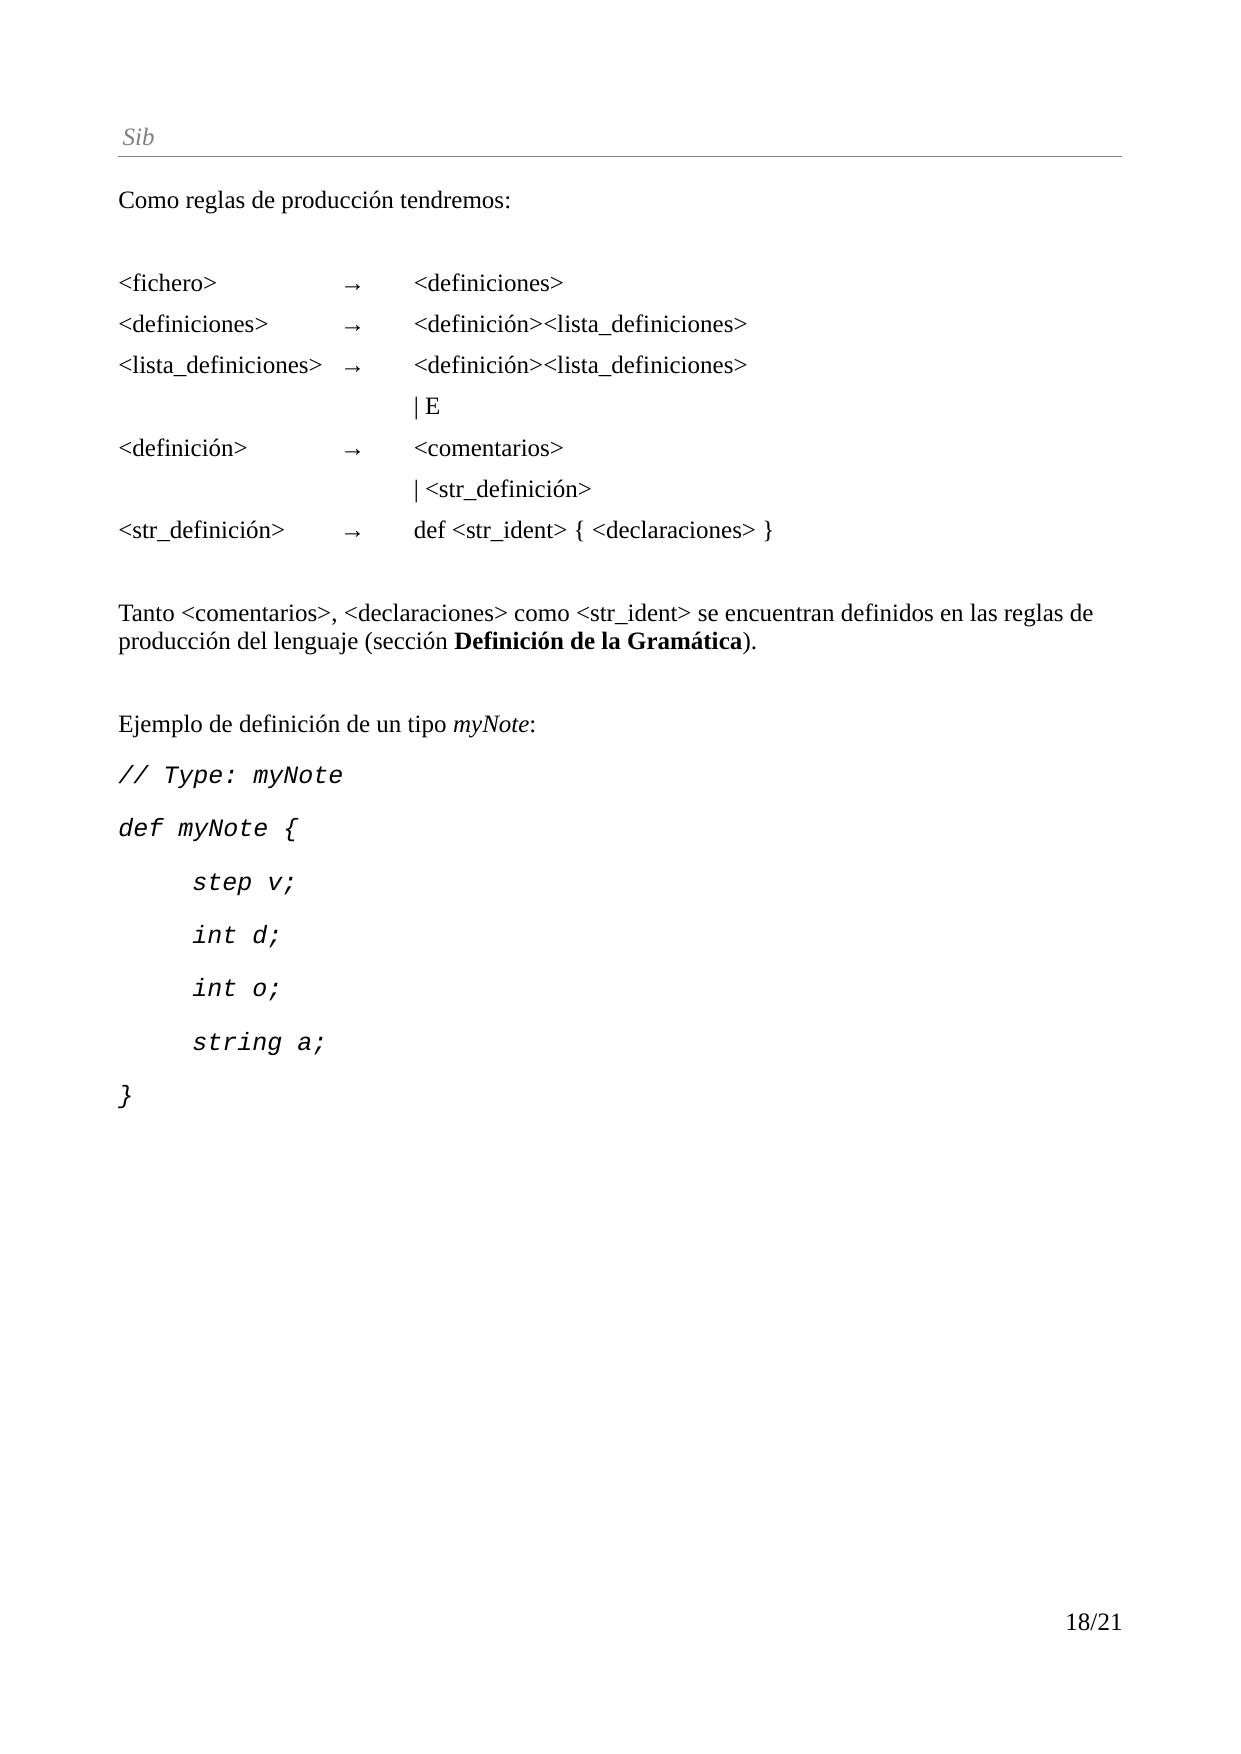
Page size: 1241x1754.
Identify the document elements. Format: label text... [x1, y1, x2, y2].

text <lista_definiciones> → <definición><lista_definiciones> [118, 350, 1122, 379]
text int d; [118, 923, 1122, 951]
text step v; [118, 869, 1122, 898]
text <fichero> → <definiciones> [118, 268, 1122, 296]
text int o; [118, 976, 1122, 1004]
text Tanto <comentarios>, <declaraciones> como <str_ident> se encuentran definidos en las reglas de producción del lenguaje (sección Definición de la Gramática). [118, 598, 1122, 655]
text Ejemplo de definición de un tipo myNote: [118, 709, 1122, 738]
text string a; [118, 1029, 1122, 1058]
text Como reglas de producción tendremos: [118, 185, 1122, 214]
text def myNote { [118, 816, 1122, 844]
text <definiciones> → <definición><lista_definiciones> [118, 309, 1122, 338]
text | E [118, 391, 1122, 420]
text <definición> → <comentarios> [118, 433, 1122, 461]
text <str_definición> → def <str_ident> { <declaraciones> } [118, 515, 1122, 544]
text } [118, 1083, 1122, 1111]
text | <str_definición> [118, 474, 1122, 503]
text // Type: myNote [118, 763, 1122, 791]
